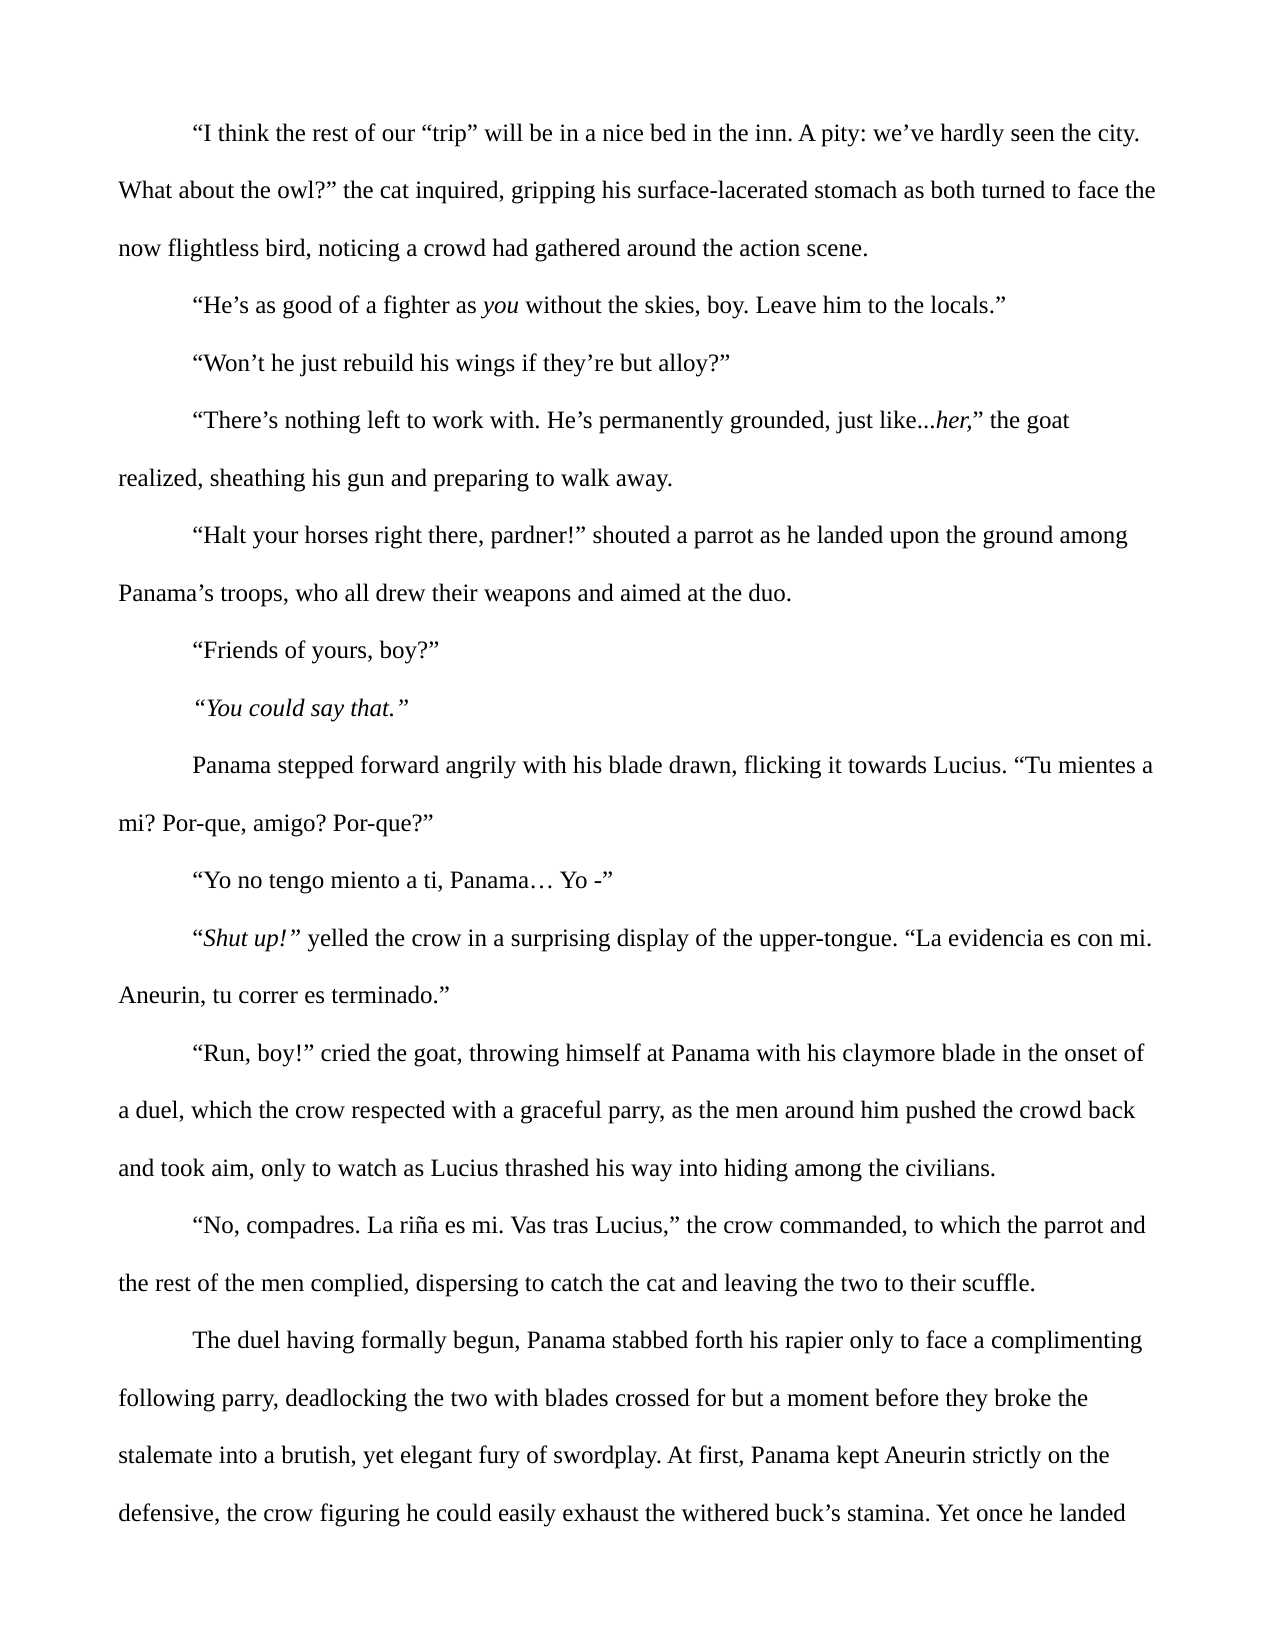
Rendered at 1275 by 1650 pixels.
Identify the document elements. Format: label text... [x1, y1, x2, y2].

text “Shut up!” yelled the crow in a surprising display of the upper-tongue. “La evidencia es con mi. Aneurin, tu correr es terminado.” [118, 923, 1157, 1009]
text “You could say that.” [118, 693, 1157, 722]
text “No, compadres. La riña es mi. Vas tras Lucius,” the crow commanded, to which the parrot and the rest of the men complied, dispersing to catch the cat and leaving the two to their scuffle. [118, 1211, 1157, 1297]
text “He’s as good of a fighter as you without the skies, boy. Leave him to the locals.” [118, 291, 1157, 319]
text “Halt your horses right there, pardner!” shouted a parrot as he landed upon the ground among Panama’s troops, who all drew their weapons and aimed at the duo. [118, 521, 1157, 607]
text “I think the rest of our “trip” will be in a nice bed in the inn. A pity: we’ve hardly seen the city. What about the owl?” the cat inquired, gripping his surface-lacerated stomach as both turned to face the now flightless bird, noticing a crowd had gathered around the action scene. [118, 118, 1157, 262]
text “Friends of yours, boy?” [118, 636, 1157, 664]
text “Yo no tengo miento a ti, Panama… Yo -” [118, 866, 1157, 894]
text “Won’t he just rebuild his wings if they’re but alloy?” [118, 348, 1157, 377]
text Panama stepped forward angrily with his blade drawn, flicking it towards Lucius. “Tu mientes a mi? Por-que, amigo? Por-que?” [118, 751, 1157, 837]
text The duel having formally begun, Panama stabbed forth his rapier only to face a complimenting following parry, deadlocking the two with blades crossed for but a moment before they broke the stalemate into a brutish, yet elegant fury of swordplay. At first, Panama kept Aneurin strictly on the defensive, the crow figuring he could easily exhaust the withered buck’s stamina. Yet once he landed [118, 1326, 1157, 1527]
text “There’s nothing left to work with. He’s permanently grounded, just like...her,” the goat realized, sheathing his gun and preparing to walk away. [118, 406, 1157, 492]
text “Run, boy!” cried the goat, throwing himself at Panama with his claymore blade in the onset of a duel, which the crow respected with a graceful parry, as the men around him pushed the crowd back and took aim, only to watch as Lucius thrashed his way into hiding among the civilians. [118, 1038, 1157, 1182]
